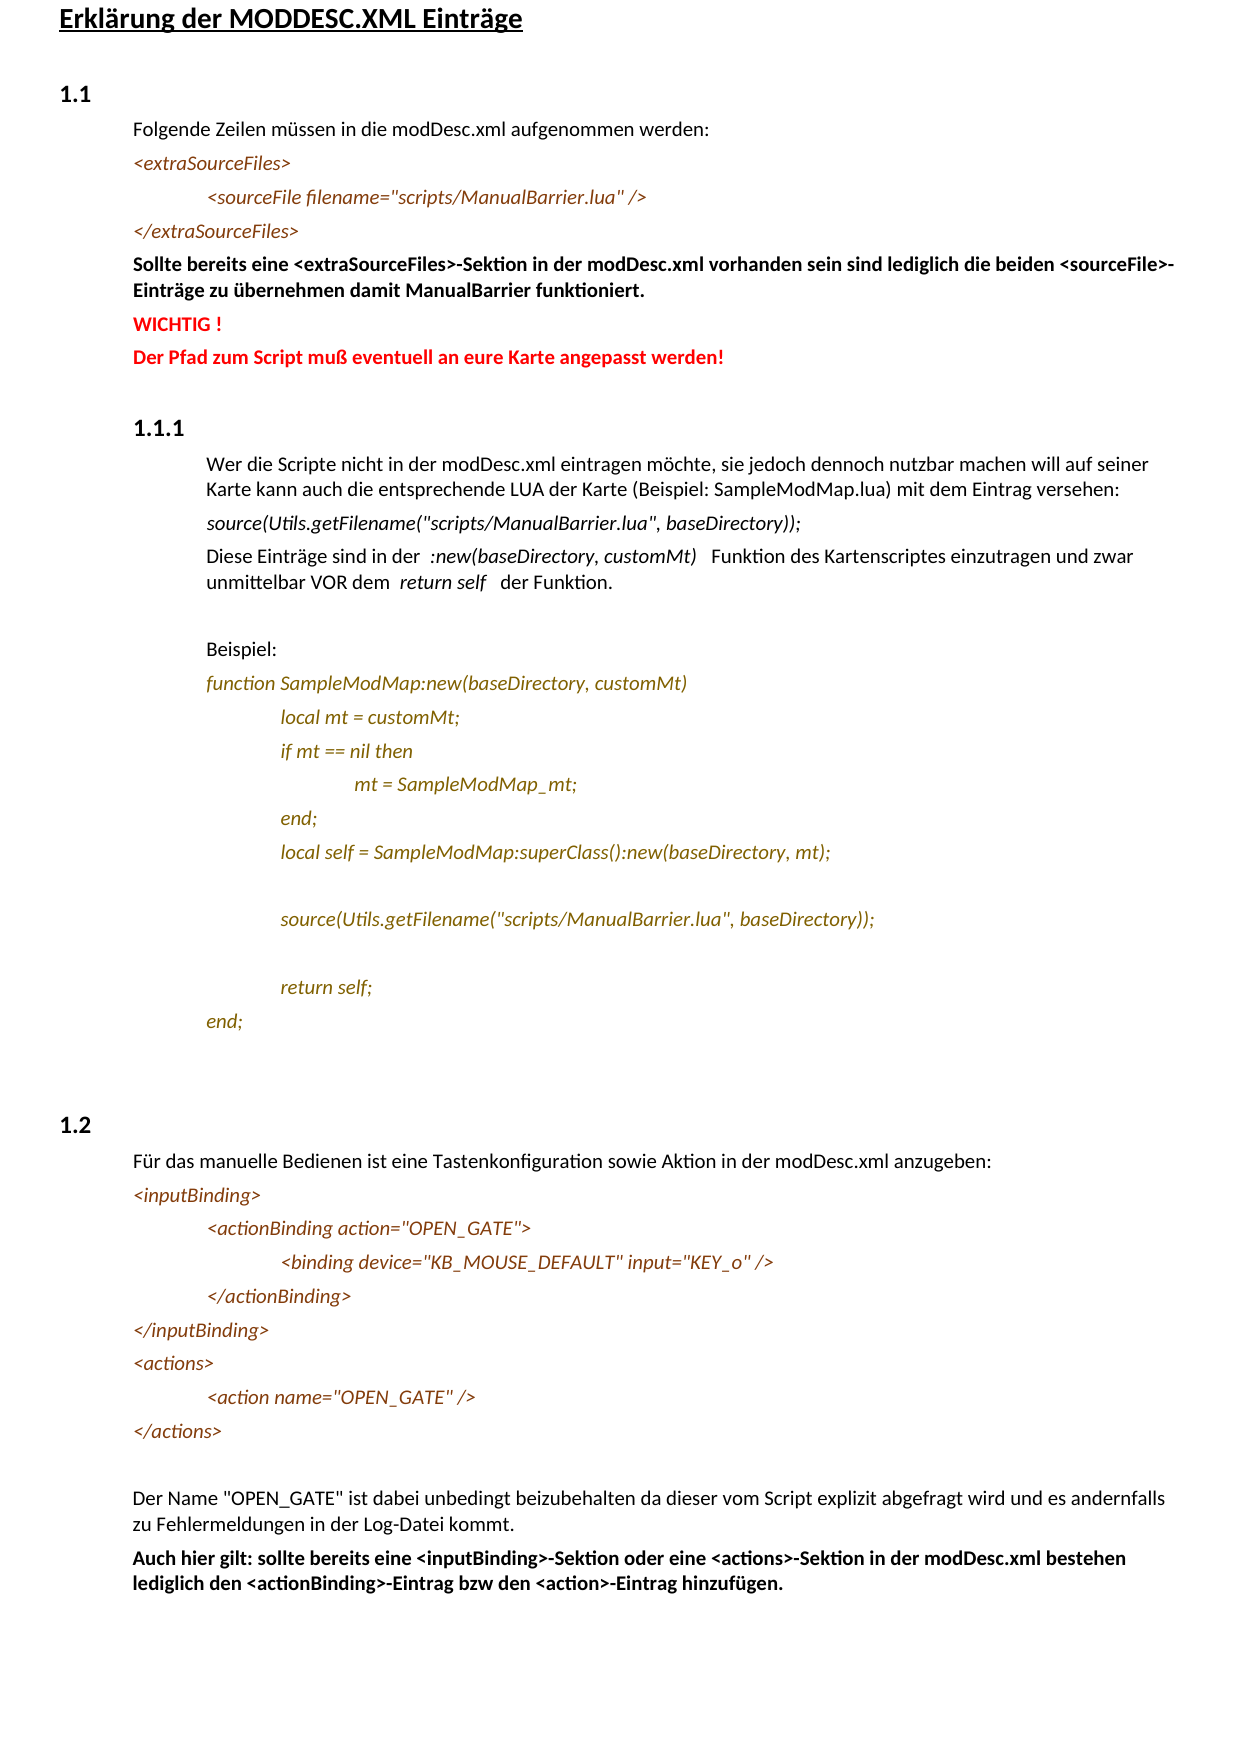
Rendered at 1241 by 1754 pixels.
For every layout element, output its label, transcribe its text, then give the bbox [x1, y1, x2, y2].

text 1.2 [59, 1109, 1181, 1140]
text WICHTIG ! [133, 311, 1181, 336]
text </inputBinding> [59, 1317, 1181, 1342]
text 1.1.1 [59, 412, 1181, 442]
text local mt = customMt; [206, 704, 1181, 729]
text <binding device="KB_MOUSE_DEFAULT" input="KEY_o" /> [59, 1249, 1181, 1275]
text <actionBinding action="OPEN_GATE"> [59, 1216, 1181, 1241]
text Folgende Zeilen müssen in die modDesc.xml aufgenommen werden: [59, 117, 1181, 142]
text source(Utils.getFilename("scripts/ManualBarrier.lua", baseDirectory)); [206, 510, 1181, 535]
text return self; [206, 974, 1181, 999]
text </extraSourceFiles> [59, 218, 1181, 243]
text </actions> [59, 1418, 1181, 1443]
text <extraSourceFiles> [59, 150, 1181, 176]
text 1.1 [59, 78, 1181, 108]
text Wer die Scripte nicht in der modDesc.xml eintragen möchte, sie jedoch dennoch nutzbar machen will auf seiner Karte kann auch die entsprechende LUA der Karte (Beispiel: SampleModMap.lua) mit dem Eintrag versehen: [206, 451, 1181, 502]
text <sourceFile filename="scripts/ManualBarrier.lua" /> [59, 184, 1181, 209]
text Auch hier gilt: sollte bereits eine <inputBinding>-Sektion oder eine <actions>-Sektion in der modDesc.xml bestehen lediglich den <actionBinding>-Eintrag bzw den <action>-Eintrag hinzufügen. [132, 1545, 1181, 1596]
text Der Pfad zum Script muß eventuell an eure Karte angepasst werden! [133, 344, 1181, 370]
text <action name="OPEN_GATE" /> [59, 1384, 1181, 1410]
text Für das manuelle Bedienen ist eine Tastenkonfiguration sowie Aktion in der modDesc.xml anzugeben: [59, 1148, 1181, 1173]
text local self = SampleModMap:superClass():new(baseDirectory, mt); [206, 839, 1181, 864]
text </actionBinding> [59, 1283, 1181, 1308]
text source(Utils.getFilename("scripts/ManualBarrier.lua", baseDirectory)); [206, 907, 1181, 932]
text function SampleModMap:new(baseDirectory, customMt) [206, 670, 1181, 696]
text Erklärung der MODDESC.XML Einträge [59, 0, 1181, 36]
text Diese Einträge sind in der :new(baseDirectory, customMt) Funktion des Kartenscriptes einzutragen und zwar unmittelbar VOR dem return self der Funktion. [206, 544, 1181, 594]
text <actions> [59, 1351, 1181, 1376]
text end; [206, 805, 1181, 831]
text if mt == nil then [206, 738, 1181, 763]
text <inputBinding> [59, 1182, 1181, 1207]
text Der Name "OPEN_GATE" ist dabei unbedingt beizubehalten da dieser vom Script explizit abgefragt wird und es andernfalls zu Fehlermeldungen in der Log-Datei kommt. [132, 1486, 1181, 1536]
text end; [206, 1008, 1181, 1033]
text Beispiel: [206, 637, 1181, 662]
text Sollte bereits eine <extraSourceFiles>-Sektion in der modDesc.xml vorhanden sein sind lediglich die beiden <sourceFile>-Einträge zu übernehmen damit ManualBarrier funktioniert. [133, 252, 1181, 302]
text mt = SampleModMap_mt; [206, 772, 1181, 797]
